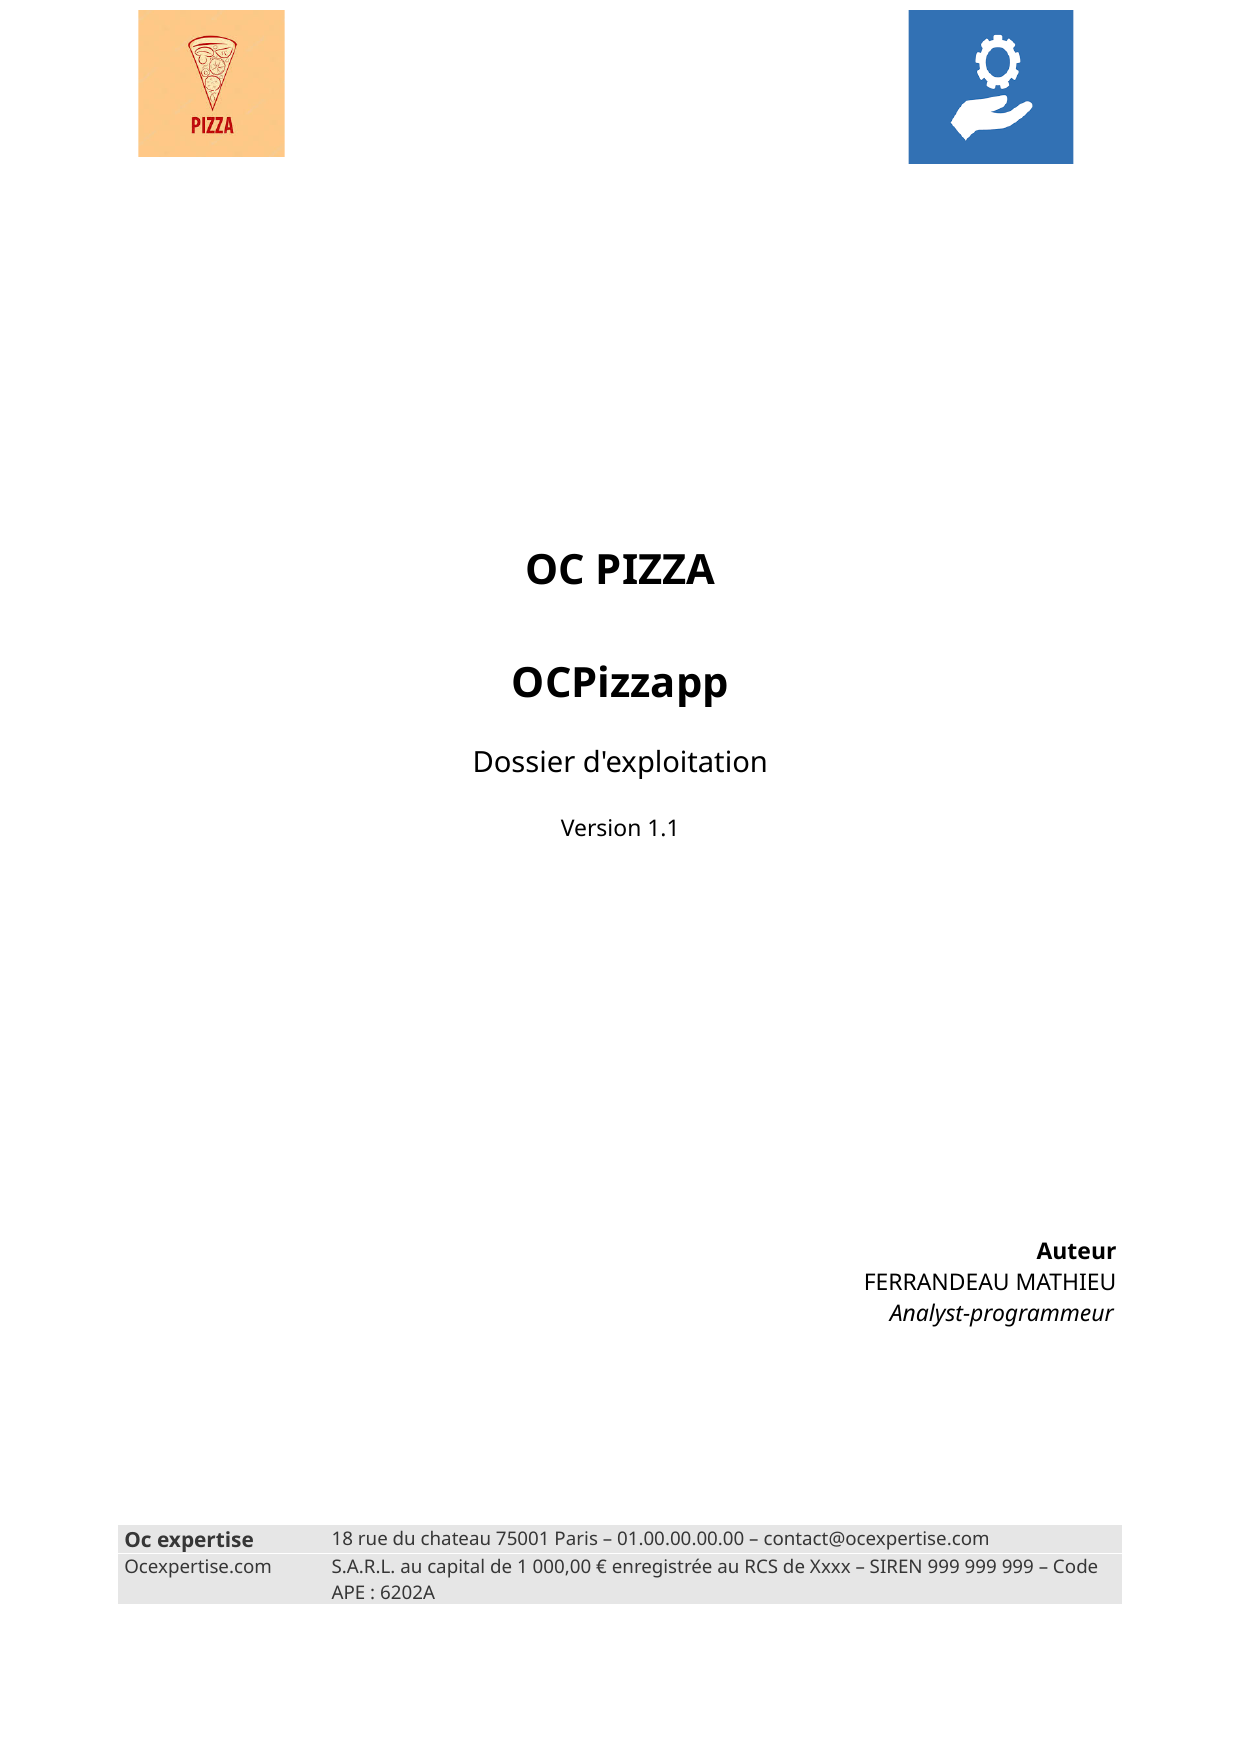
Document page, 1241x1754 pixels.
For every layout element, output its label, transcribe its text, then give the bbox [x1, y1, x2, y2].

table_cell Auteur FERRANDEAU MATHIEU Analyst-programmeur [118, 1211, 1122, 1353]
picture [138, 10, 285, 157]
table_header OC PIZZA OCPizzapp Dossier d'exploitation Version 1.1 [118, 172, 1122, 1211]
picture [908, 10, 1074, 164]
